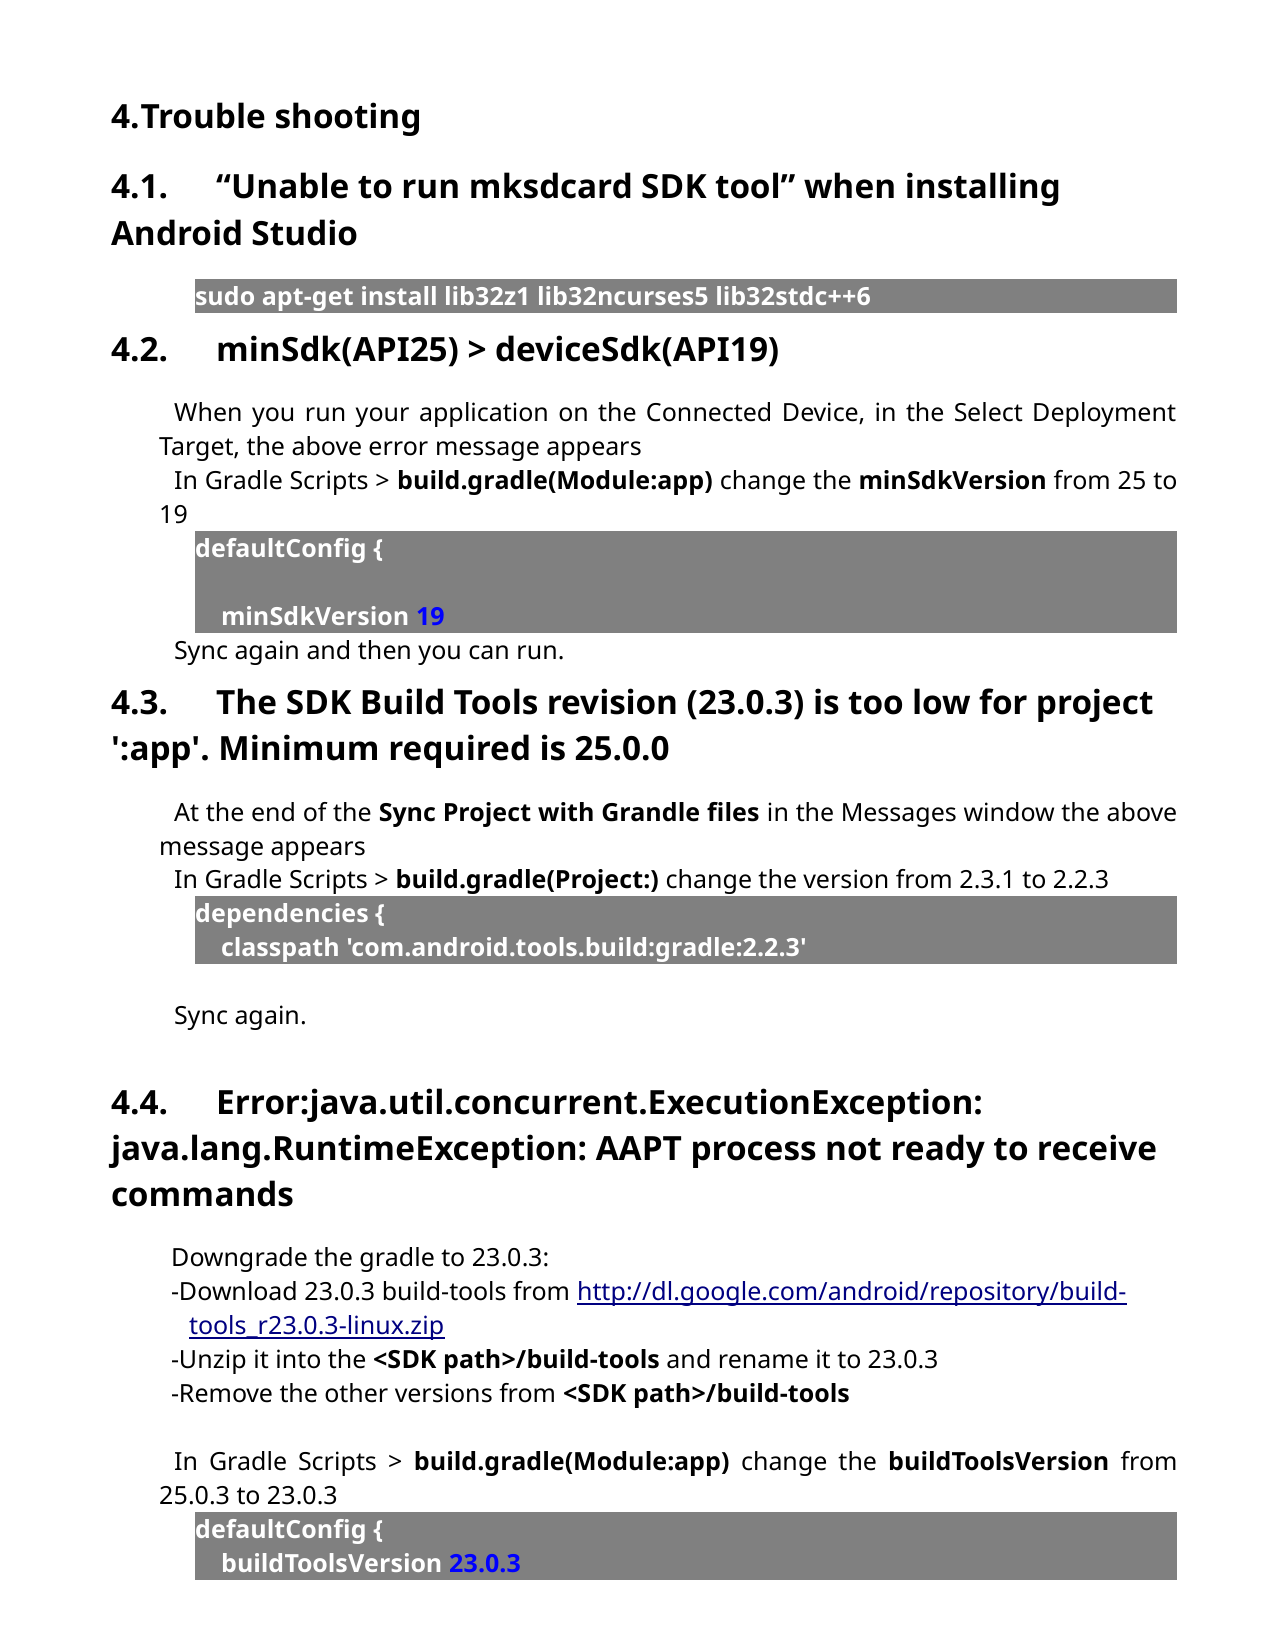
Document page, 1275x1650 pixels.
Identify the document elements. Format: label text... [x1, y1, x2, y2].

text buildToolsVersion 23.0.3 [195, 1546, 1177, 1580]
subtitle minSdk(API25) > deviceSdk(API19) [111, 325, 1177, 371]
text -Unzip it into the <SDK path>/build-tools and rename it to 23.0.3 [171, 1342, 1177, 1376]
text Downgrade the gradle to 23.0.3: [171, 1240, 1177, 1274]
text minSdkVersion 19 [195, 599, 1177, 633]
text In Gradle Scripts > build.gradle(Module:app) change the minSdkVersion from 25 to 19 [159, 463, 1177, 531]
subtitle Error:java.util.concurrent.ExecutionException: java.lang.RuntimeException: AAPT process not ready to receive commands [111, 1078, 1177, 1216]
text defaultConfig { [195, 1512, 1177, 1546]
text -Remove the other versions from <SDK path>/build-tools [171, 1376, 1177, 1410]
text Sync again and then you can run. [159, 633, 1177, 667]
text In Gradle Scripts > build.gradle(Project:) change the version from 2.3.1 to 2.2.3 [159, 862, 1177, 896]
text sudo apt-get install lib32z1 lib32ncurses5 lib32stdc++6 [195, 279, 1177, 313]
text -Download 23.0.3 build-tools from http://dl.google.com/android/repository/build-tools_r23.0.3-linux.zip [171, 1274, 1177, 1342]
subtitle Trouble shooting [111, 93, 1177, 139]
text classpath 'com.android.tools.build:gradle:2.2.3' [195, 930, 1177, 964]
text At the end of the Sync Project with Grandle files in the Messages window the above message appears [159, 794, 1177, 862]
text When you run your application on the Connected Device, in the Select Deployment Target, the above error message appears [159, 395, 1177, 463]
subtitle The SDK Build Tools revision (23.0.3) is too low for project ':app'. Minimum required is 25.0.0 [111, 678, 1177, 771]
text dependencies { [195, 896, 1177, 930]
text In Gradle Scripts > build.gradle(Module:app) change the buildToolsVersion from 25.0.3 to 23.0.3 [159, 1444, 1177, 1512]
subtitle “Unable to run mksdcard SDK tool” when installing Android Studio [111, 163, 1177, 255]
text defaultConfig { [195, 531, 1177, 565]
text Sync again. [159, 998, 1177, 1032]
